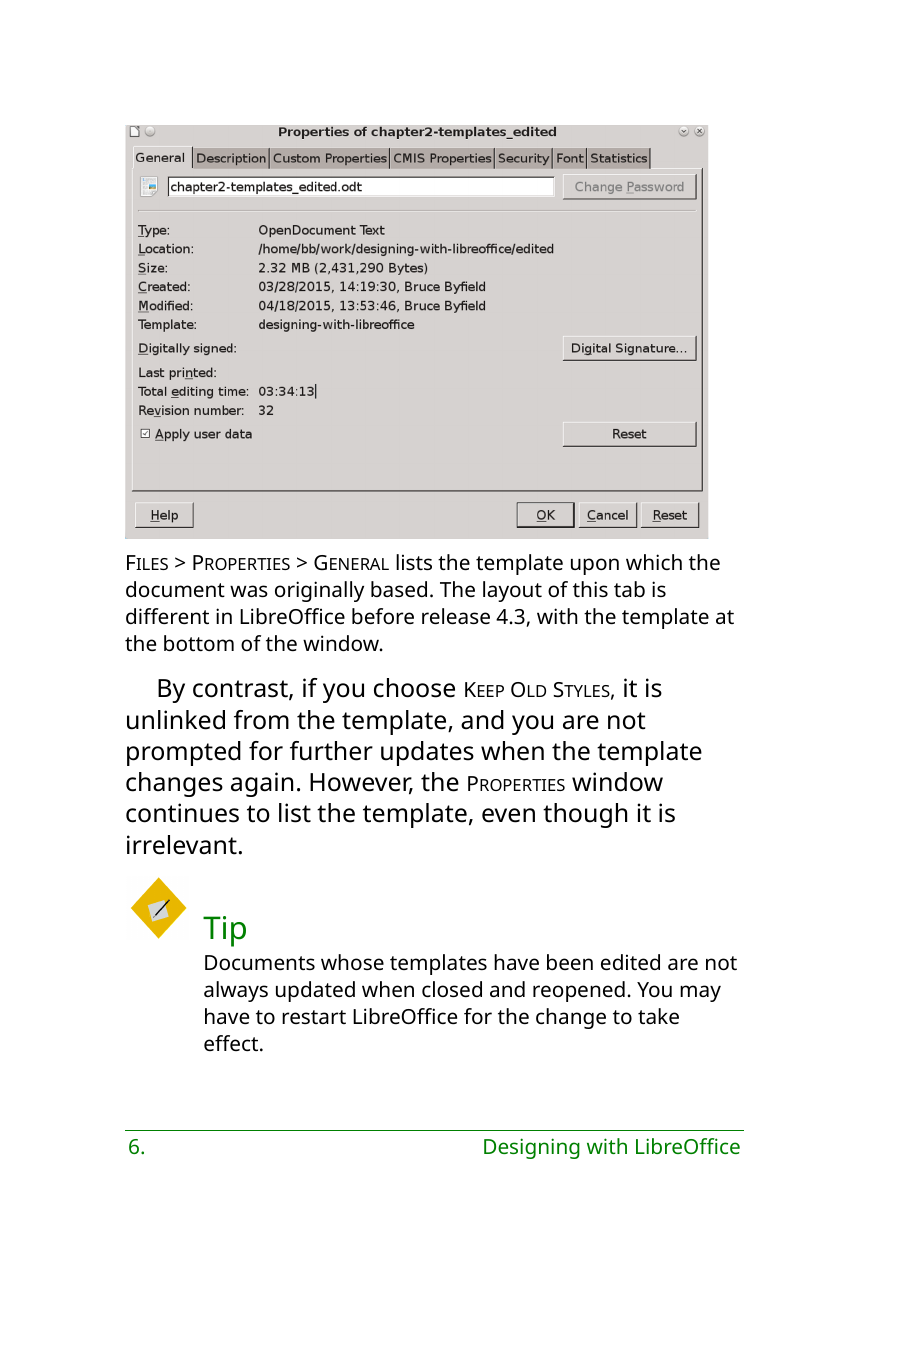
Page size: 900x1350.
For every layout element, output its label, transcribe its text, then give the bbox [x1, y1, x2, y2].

picture [125, 125, 709, 539]
table_header [125, 125, 744, 541]
table_cell Files > Properties > General lists the template upon which the document was originally based. The layout of this tab is different in LibreOffice before release 4.3, with the template at the bottom of the window. [125, 541, 744, 657]
text By contrast, if you choose Keep Old Styles, it is unlinked from the template, and you are not prompted for further updates when the template changes again. However, the Properties window continues to list the template, even though it is irrelevant. [125, 673, 744, 860]
picture [126, 876, 189, 940]
text Documents whose templates have been edited are not always updated when closed and reopened. You may have to restart LibreOffice for the change to take effect. [203, 949, 744, 1057]
list Tip [125, 876, 744, 949]
